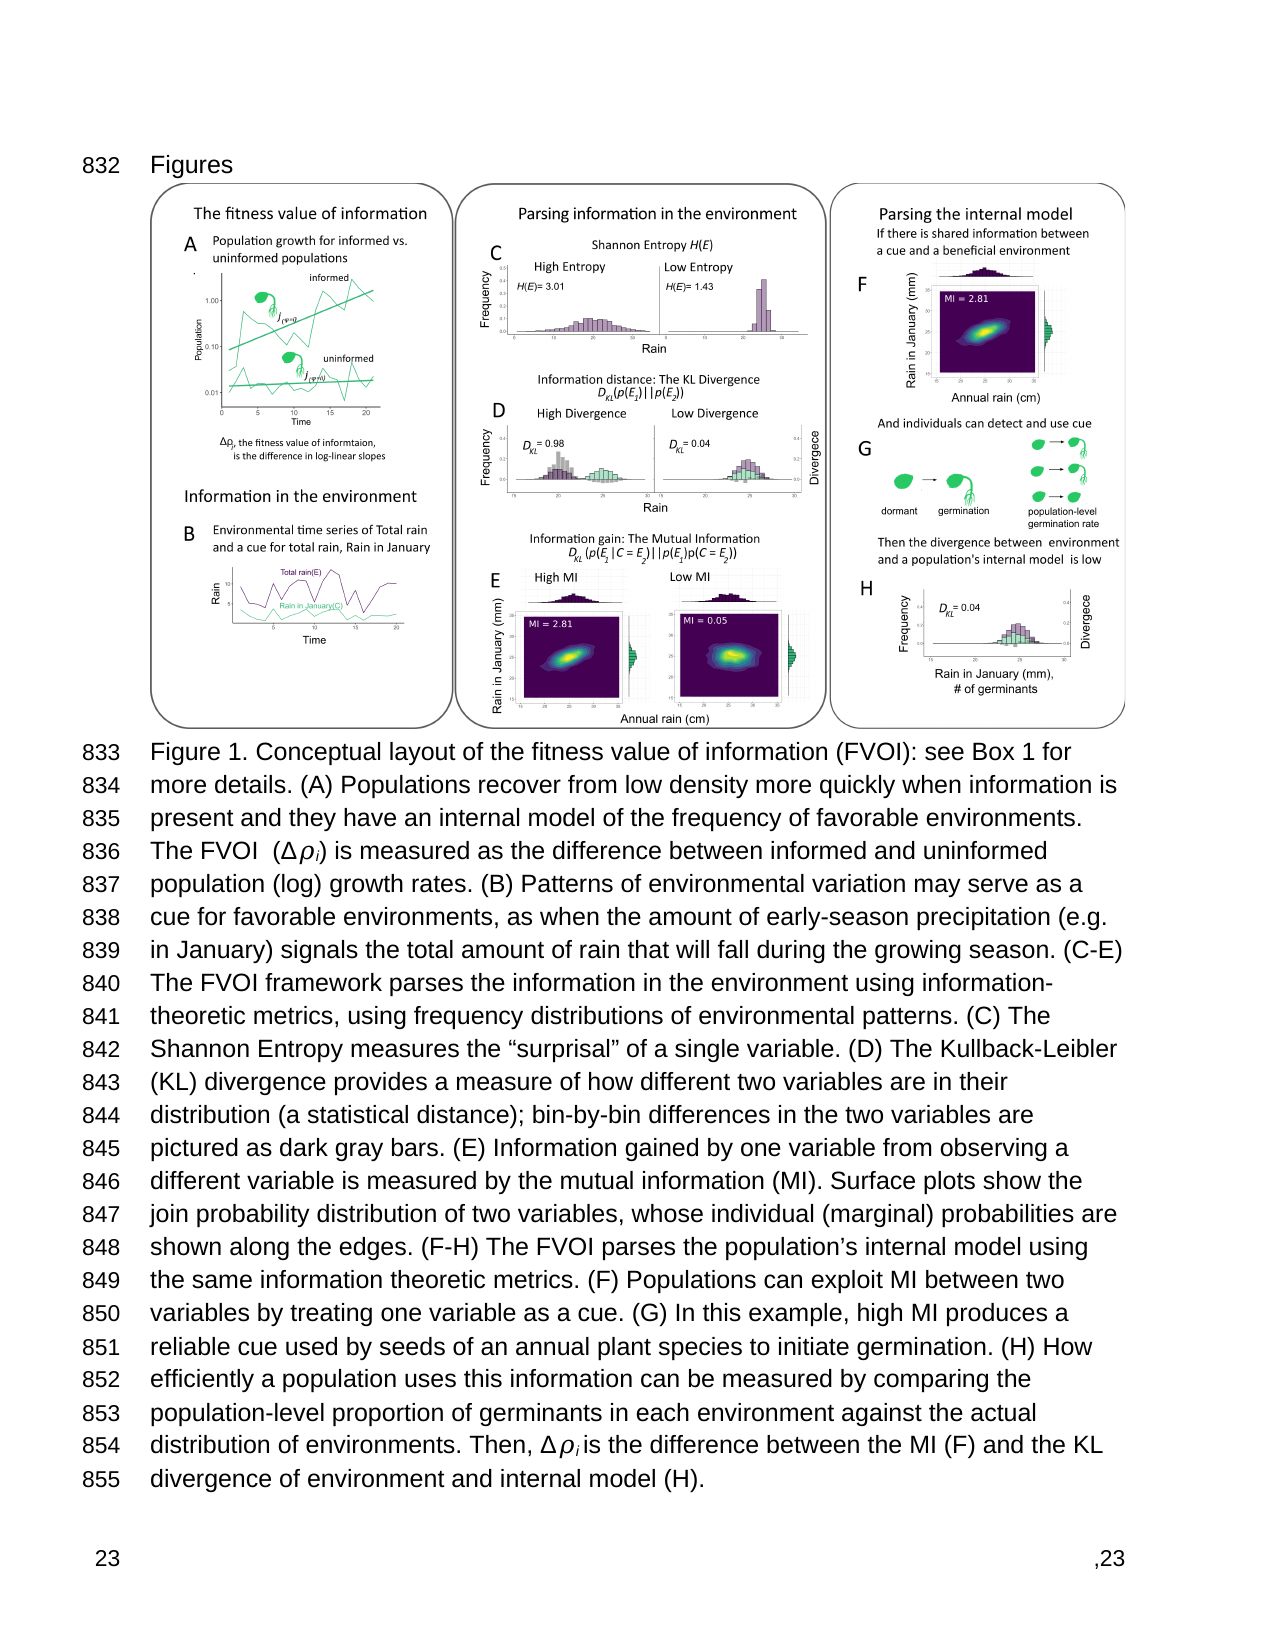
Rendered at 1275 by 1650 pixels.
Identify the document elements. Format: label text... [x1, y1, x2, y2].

picture [150, 183, 1125, 729]
text Figure 1. Conceptual layout of the fitness value of information (FVOI): see Box 1 for more details. (A) Populations recover from low density more quickly when information is present and they have an internal model of the frequency of favorable environments. The FVOI (Δ𝜌i) is measured as the difference between informed and uninformed population (log) growth rates. (B) Patterns of environmental variation may serve as a cue for favorable environments, as when the amount of early-season precipitation (e.g. in January) signals the total amount of rain that will fall during the growing season. (C-E) The FVOI framework parses the information in the environment using information- theoretic metrics, using frequency distributions of environmental patterns. (C) The Shannon Entropy measures the “surprisal” of a single variable. (D) The Kullback-Leibler (KL) divergence provides a measure of how different two variables are in their distribution (a statistical distance); bin-by-bin differences in the two variables are pictured as dark gray bars. (E) Information gained by one variable from observing a different variable is measured by the mutual information (MI). Surface plots show the join probability distribution of two variables, whose individual (marginal) probabilities are shown along the edges. (F-H) The FVOI parses the population’s internal model using the same information theoretic metrics. (F) Populations can exploit MI between two variables by treating one variable as a cue. (G) In this example, high MI produces a reliable cue used by seeds of an annual plant species to initiate germination. (H) How efficiently a population uses this information can be measured by comparing the population-level proportion of germinants in each environment against the actual distribution of environments. Then, Δ𝜌i is the difference between the MI (F) and the KL divergence of environment and internal model (H). [150, 729, 1125, 1492]
text Figures [150, 150, 1125, 179]
